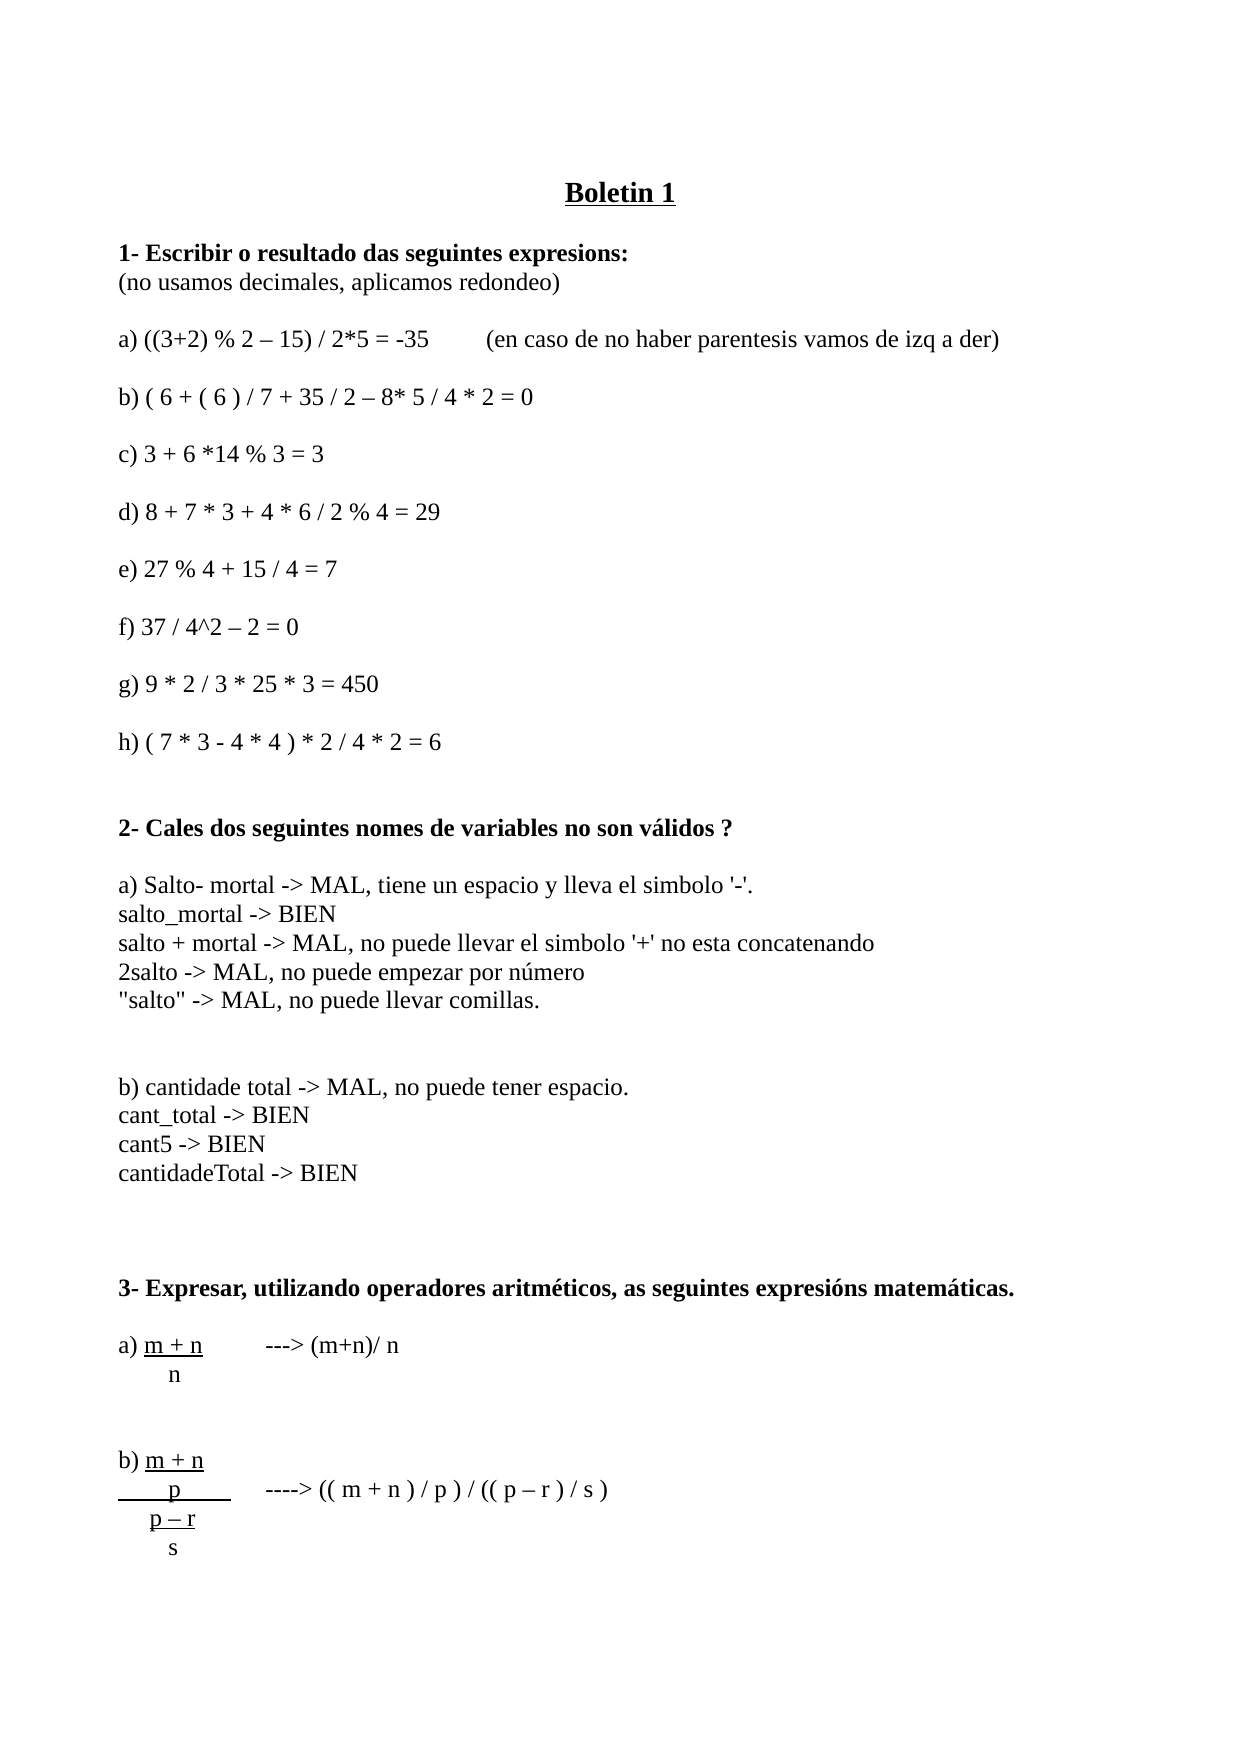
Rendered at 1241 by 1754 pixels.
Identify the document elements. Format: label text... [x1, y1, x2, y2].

text c) 3 + 6 *14 % 3 = 3 [118, 439, 1122, 468]
text "salto" -> MAL, no puede llevar comillas. [118, 985, 1122, 1014]
text n [118, 1359, 1122, 1388]
text b) cantidade total -> MAL, no puede tener espacio. [118, 1072, 1122, 1100]
text Boletin 1 [118, 176, 1122, 209]
text g) 9 * 2 / 3 * 25 * 3 = 450 [118, 669, 1122, 698]
text e) 27 % 4 + 15 / 4 = 7 [118, 554, 1122, 583]
text p ----> (( m + n ) / p ) / (( p – r ) / s ) [118, 1474, 1122, 1503]
text f) 37 / 4^2 – 2 = 0 [118, 612, 1122, 640]
text 1- Escribir o resultado das seguintes expresions: [118, 238, 1122, 267]
text cant_total -> BIEN [118, 1100, 1122, 1129]
text a) ((3+2) % 2 – 15) / 2*5 = -35 (en caso de no haber parentesis vamos de izq a der) [118, 324, 1122, 353]
text salto_mortal -> BIEN [118, 899, 1122, 928]
text h) ( 7 * 3 - 4 * 4 ) * 2 / 4 * 2 = 6 [118, 727, 1122, 755]
text s [118, 1532, 1122, 1560]
text 3- Expresar, utilizando operadores aritméticos, as seguintes expresións matemáticas. [118, 1273, 1122, 1302]
text 2salto -> MAL, no puede empezar por número [118, 957, 1122, 985]
text b) m + n [118, 1445, 1122, 1474]
text 2- Cales dos seguintes nomes de variables no son válidos ? [118, 813, 1122, 842]
text a) Salto- mortal -> MAL, tiene un espacio y lleva el simbolo '-'. [118, 870, 1122, 899]
text salto + mortal -> MAL, no puede llevar el simbolo '+' no esta concatenando [118, 928, 1122, 957]
text d) 8 + 7 * 3 + 4 * 6 / 2 % 4 = 29 [118, 497, 1122, 525]
text a) m + n ---> (m+n)/ n [118, 1330, 1122, 1359]
text (no usamos decimales, aplicamos redondeo) [118, 267, 1122, 295]
text cantidadeTotal -> BIEN [118, 1158, 1122, 1187]
text cant5 -> BIEN [118, 1129, 1122, 1158]
text p – r [118, 1503, 1122, 1532]
text b) ( 6 + ( 6 ) / 7 + 35 / 2 – 8* 5 / 4 * 2 = 0 [118, 382, 1122, 410]
